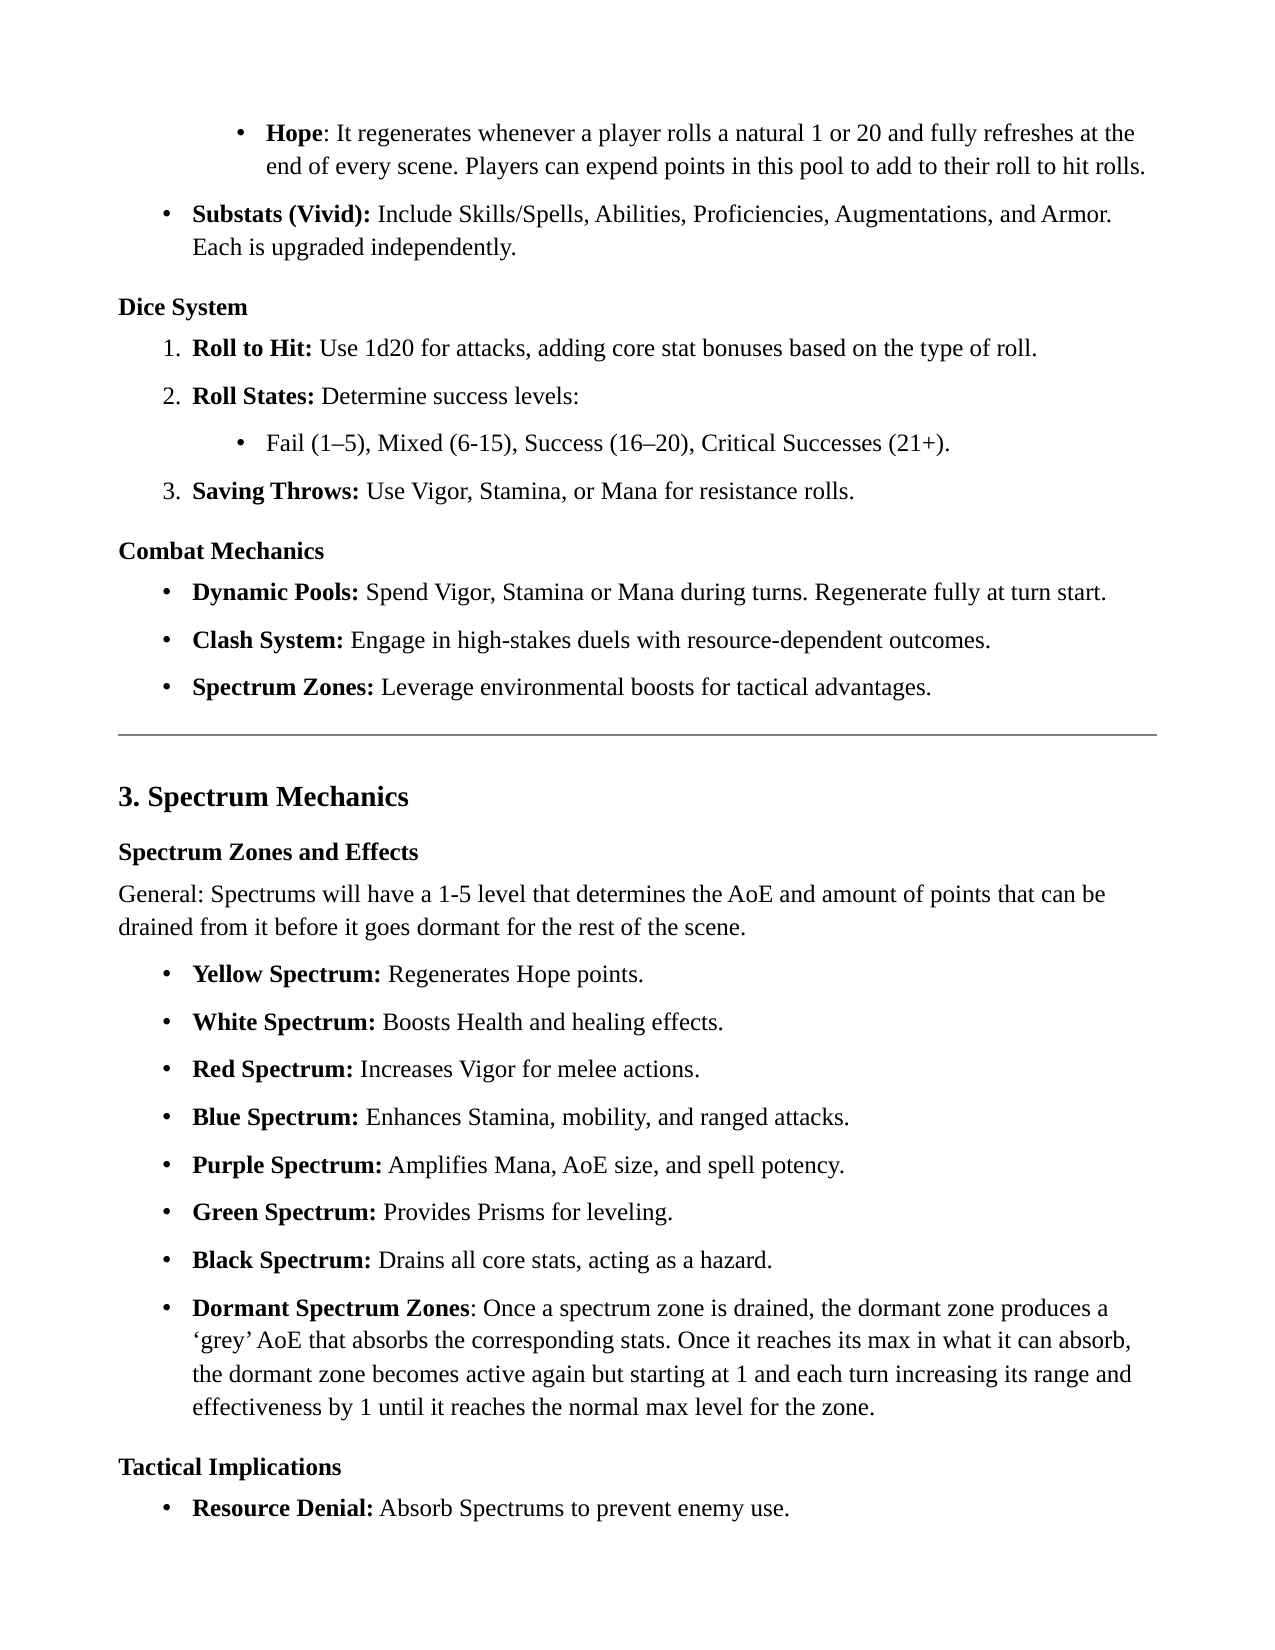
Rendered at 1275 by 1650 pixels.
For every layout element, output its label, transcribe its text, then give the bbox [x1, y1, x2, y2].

list Yellow Spectrum: Regenerates Hope points. [162, 959, 1157, 988]
list Roll to Hit: Use 1d20 for attacks, adding core stat bonuses based on the type of roll. [162, 333, 1157, 362]
subtitle Dice System [118, 292, 1157, 321]
list Roll States: Determine success levels: [162, 381, 1157, 409]
list Dynamic Pools: Spend Vigor, Stamina or Mana during turns. Regenerate fully at turn start. [162, 577, 1157, 606]
list Dormant Spectrum Zones: Once a spectrum zone is drained, the dormant zone produces a ‘grey’ AoE that absorbs the corresponding stats. Once it reaches its max in what it can absorb, the dormant zone becomes active again but starting at 1 and each turn increasing its range and effectiveness by 1 until it reaches the normal max level for the zone. [162, 1293, 1157, 1420]
subtitle 3. Spectrum Mechanics [118, 779, 1157, 812]
list Clash System: Engage in high-stakes duels with resource-dependent outcomes. [162, 625, 1157, 654]
subtitle Tactical Implications [118, 1452, 1157, 1481]
list Hope: It regenerates whenever a player rolls a natural 1 or 20 and fully refreshes at the end of every scene. Players can expend points in this pool to add to their roll to hit rolls. [236, 118, 1157, 180]
list Blue Spectrum: Enhances Stamina, mobility, and ranged attacks. [162, 1102, 1157, 1131]
list Resource Denial: Absorb Spectrums to prevent enemy use. [162, 1493, 1157, 1522]
list Purple Spectrum: Amplifies Mana, AoE size, and spell potency. [162, 1150, 1157, 1178]
list Saving Throws: Use Vigor, Stamina, or Mana for resistance rolls. [162, 476, 1157, 505]
text General: Spectrums will have a 1-5 level that determines the AoE and amount of points that can be drained from it before it goes dormant for the rest of the scene. [118, 879, 1157, 941]
list Red Spectrum: Increases Vigor for melee actions. [162, 1054, 1157, 1083]
list Fail (1–5), Mixed (6-15), Success (16–20), Critical Successes (21+). [236, 428, 1157, 457]
list Spectrum Zones: Leverage environmental boosts for tactical advantages. [162, 672, 1157, 701]
subtitle Combat Mechanics [118, 536, 1157, 565]
list White Spectrum: Boosts Health and healing effects. [162, 1007, 1157, 1036]
subtitle Spectrum Zones and Effects [118, 837, 1157, 866]
list Black Spectrum: Drains all core stats, acting as a hazard. [162, 1245, 1157, 1274]
list Substats (Vivid): Include Skills/Spells, Abilities, Proficiencies, Augmentations, and Armor. Each is upgraded independently. [162, 199, 1157, 261]
list Green Spectrum: Provides Prisms for leveling. [162, 1197, 1157, 1226]
